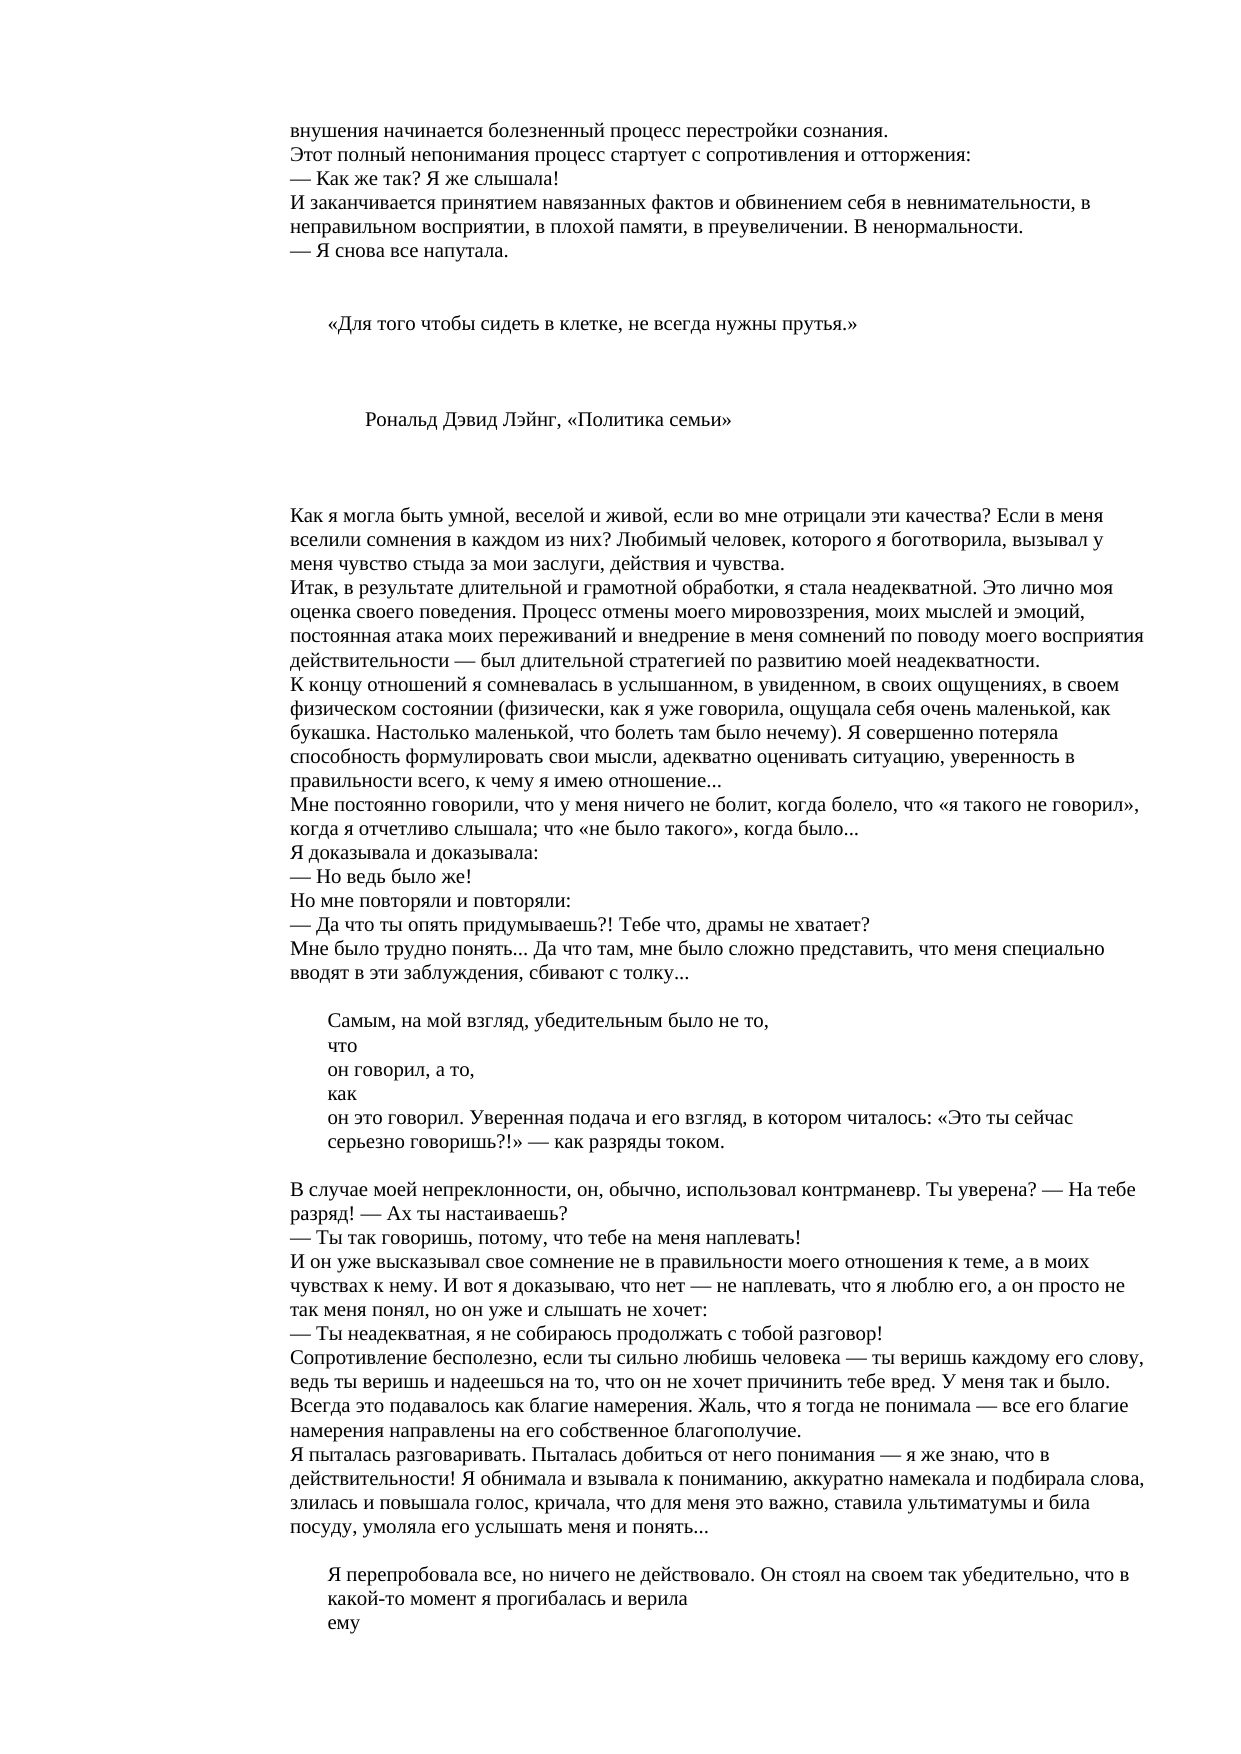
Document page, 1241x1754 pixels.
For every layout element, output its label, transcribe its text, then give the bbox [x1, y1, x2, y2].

text К концу отношений я сомневалась в услышанном, в увиденном, в своих ощущениях, в своем физическом состоянии (физически, как я уже говорила, ощущала себя очень маленькой, как букашка. Настолько маленькой, что болеть там было нечему). Я совершенно потеряла способность формулировать свои мысли, адекватно оценивать ситуацию, уверенность в правильности всего, к чему я имею отношение... [290, 672, 1152, 792]
text как [327, 1081, 1152, 1105]
text Я доказывала и доказывала: [290, 840, 1152, 864]
text Итак, в результате длительной и грамотной обработки, я стала неадекватной. Это лично моя оценка своего поведения. Процесс отмены моего мировоззрения, моих мыслей и эмоций, постоянная атака моих переживаний и внедрение в меня сомнений по поводу моего восприятия действительности — был длительной стратегией по развитию моей неадекватности. [290, 575, 1152, 672]
text Рональд Дэвид Лэйнг, «Политика семьи» [365, 407, 1152, 431]
text внушения начинается болезненный процесс перестройки сознания. [290, 118, 1152, 142]
text Этот полный непонимания процесс стартует с сопротивления и отторжения: [290, 142, 1152, 166]
text — Как же так? Я же слышала! [290, 166, 1152, 190]
text — Но ведь было же! [290, 864, 1152, 888]
text он говорил, а то, [327, 1057, 1152, 1081]
text И он уже высказывал свое сомнение не в правильности моего отношения к теме, а в моих чувствах к нему. И вот я доказываю, что нет — не наплевать, что я люблю его, а он просто не так меня понял, но он уже и слышать не хочет: [290, 1249, 1152, 1321]
text что [327, 1032, 1152, 1057]
text «Для того чтобы сидеть в клетке, не всегда нужны прутья.» [327, 311, 1152, 335]
text Сопротивление бесполезно, если ты сильно любишь человека — ты веришь каждому его слову, ведь ты веришь и надеешься на то, что он не хочет причинить тебе вред. У меня так и было. Всегда это подавалось как благие намерения. Жаль, что я тогда не понимала — все его благие намерения направлены на его собственное благополучие. [290, 1345, 1152, 1442]
text Но мне повторяли и повторяли: [290, 888, 1152, 912]
text Я пыталась разговаривать. Пыталась добиться от него понимания — я же знаю, что в действительности! Я обнимала и взывала к пониманию, аккуратно намекала и подбирала слова, злилась и повышала голос, кричала, что для меня это важно, ставила ультиматумы и била посуду, умоляла его услышать меня и понять... [290, 1442, 1152, 1538]
text он это говорил. Уверенная подача и его взгляд, в котором читалось: «Это ты сейчас серьезно говоришь?!» — как разряды током. [327, 1105, 1152, 1153]
text Я перепробовала все, но ничего не действовало. Он стоял на своем так убедительно, что в какой-то момент я прогибалась и верила [327, 1562, 1152, 1610]
text Мне было трудно понять... Да что там, мне было сложно представить, что меня специально вводят в эти заблуждения, сбивают с толку... [290, 936, 1152, 984]
text — Я снова все напутала. [290, 238, 1152, 262]
text — Да что ты опять придумываешь?! Тебе что, драмы не хватает? [290, 912, 1152, 936]
text — Ты так говоришь, потому, что тебе на меня наплевать! [290, 1225, 1152, 1249]
text Как я могла быть умной, веселой и живой, если во мне отрицали эти качества? Если в меня вселили сомнения в каждом из них? Любимый человек, которого я боготворила, вызывал у меня чувство стыда за мои заслуги, действия и чувства. [290, 503, 1152, 575]
text И заканчивается принятием навязанных фактов и обвинением себя в невнимательности, в неправильном восприятии, в плохой памяти, в преувеличении. В ненормальности. [290, 190, 1152, 238]
text В случае моей непреклонности, он, обычно, использовал контрманевр. Ты уверена? — На тебе разряд! — Ах ты настаиваешь? [290, 1177, 1152, 1225]
text Мне постоянно говорили, что у меня ничего не болит, когда болело, что «я такого не говорил», когда я отчетливо слышала; что «не было такого», когда было... [290, 792, 1152, 840]
text — Ты неадекватная, я не собираюсь продолжать с тобой разговор! [290, 1321, 1152, 1345]
text Самым, на мой взгляд, убедительным было не то, [327, 1008, 1152, 1032]
text ему [327, 1610, 1152, 1634]
